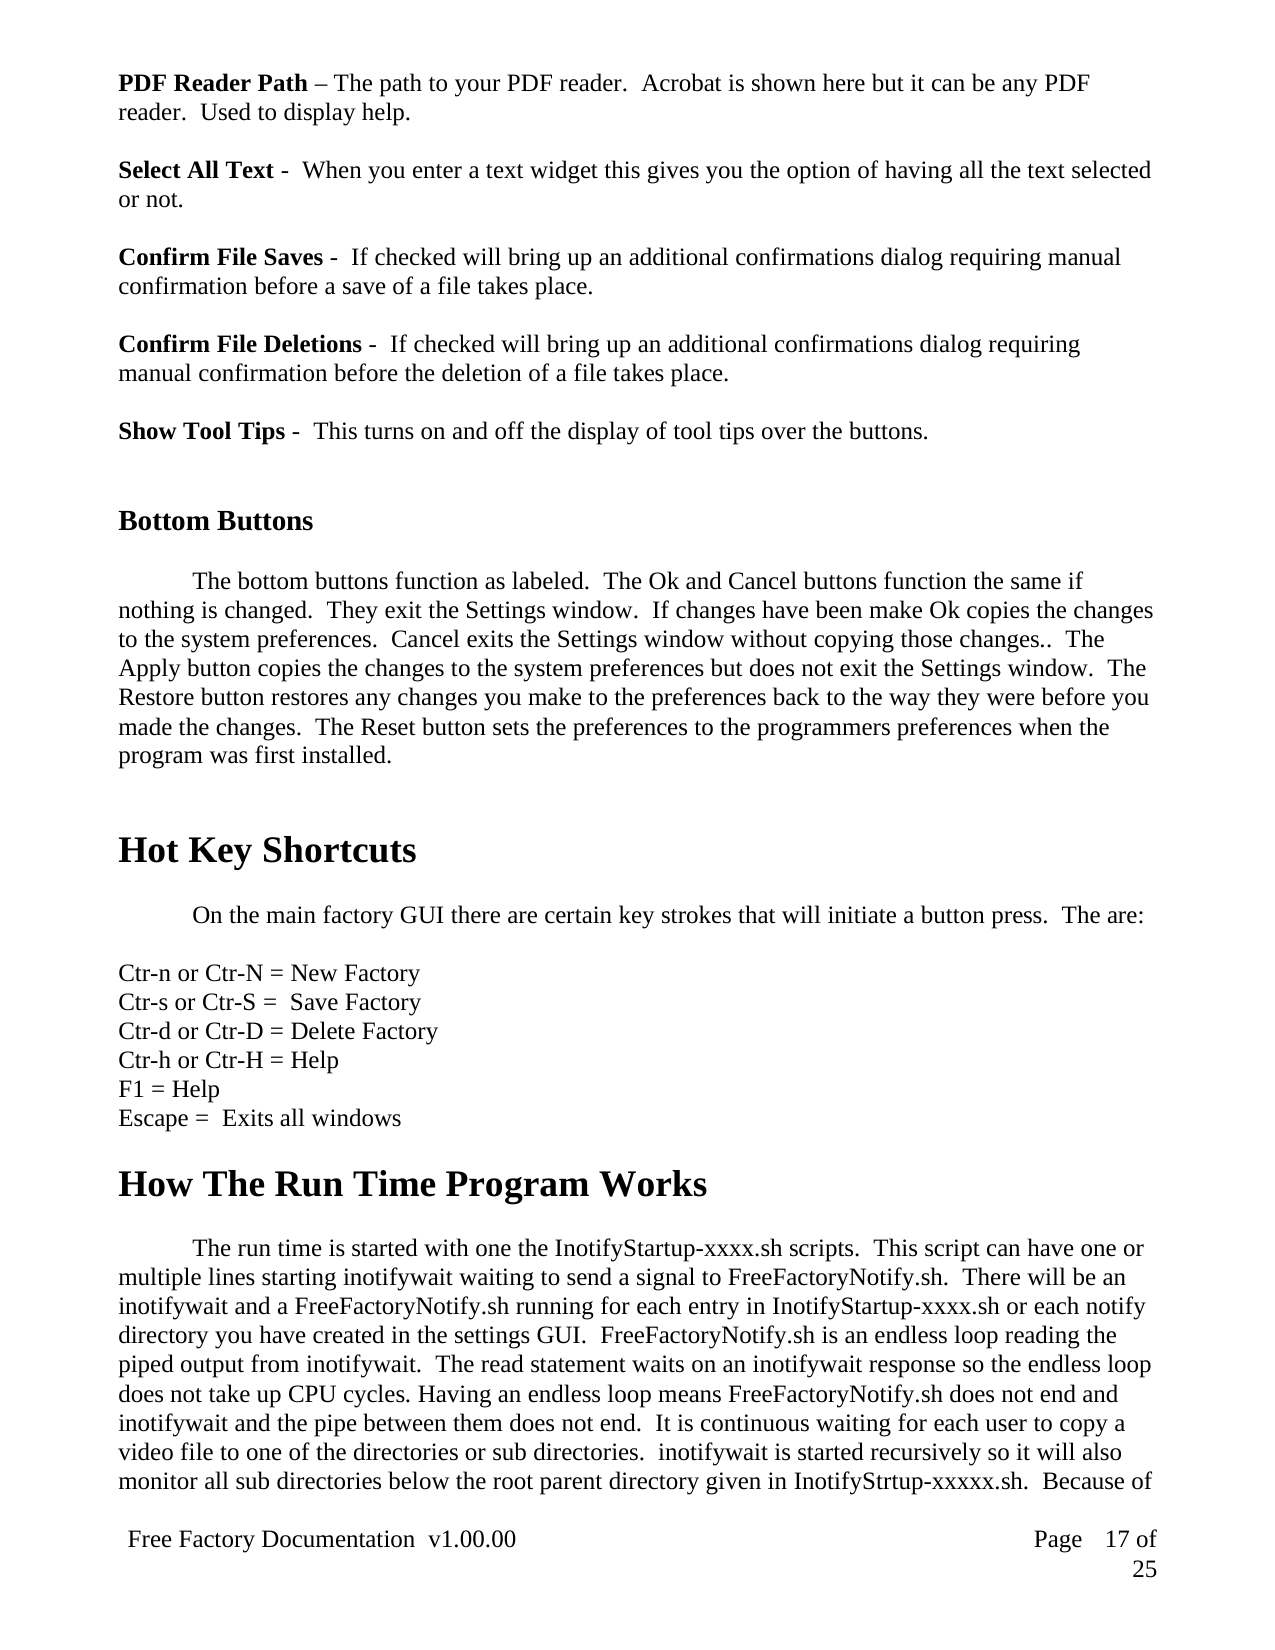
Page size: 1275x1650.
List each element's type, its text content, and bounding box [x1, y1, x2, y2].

text Confirm File Saves - If checked will bring up an additional confirmations dialog requiring manual confirmation before a save of a file takes place. [118, 242, 1157, 300]
text Ctr-s or Ctr-S = Save Factory [118, 987, 1157, 1016]
text Escape = Exits all windows [118, 1103, 1157, 1132]
text On the main factory GUI there are certain key strokes that will initiate a button press. The are: [118, 899, 1157, 929]
text Bottom Buttons [118, 503, 1157, 537]
text The bottom buttons function as labeled. The Ok and Cancel buttons function the same if nothing is changed. They exit the Settings window. If changes have been make Ok copies the changes to the system preferences. Cancel exits the Settings window without copying those changes.. The Apply button copies the changes to the system preferences but does not exit the Settings window. The Restore button restores any changes you make to the preferences back to the way they were before you made the changes. The Reset button sets the preferences to the programmers preferences when the program was first installed. [118, 566, 1157, 769]
text Hot Key Shortcuts [118, 828, 1157, 871]
text PDF Reader Path – The path to your PDF reader. Acrobat is shown here but it can be any PDF reader. Used to display help. [118, 67, 1157, 126]
text Ctr-d or Ctr-D = Delete Factory [118, 1016, 1157, 1045]
text Ctr-n or Ctr-N = New Factory [118, 958, 1157, 987]
text Confirm File Deletions - If checked will bring up an additional confirmations dialog requiring manual confirmation before the deletion of a file takes place. [118, 329, 1157, 387]
text Select All Text - When you enter a text widget this gives you the option of having all the text selected or not. [118, 155, 1157, 213]
text Ctr-h or Ctr-H = Help [118, 1045, 1157, 1074]
text How The Run Time Program Works [118, 1161, 1157, 1204]
text Show Tool Tips - This turns on and off the display of tool tips over the buttons. [118, 416, 1157, 445]
text The run time is started with one the InotifyStartup-xxxx.sh scripts. This script can have one or multiple lines starting inotifywait waiting to send a signal to FreeFactoryNotify.sh. There will be an inotifywait and a FreeFactoryNotify.sh running for each entry in InotifyStartup-xxxx.sh or each notify directory you have created in the settings GUI. FreeFactoryNotify.sh is an endless loop reading the piped output from inotifywait. The read statement waits on an inotifywait response so the endless loop does not take up CPU cycles. Having an endless loop means FreeFactoryNotify.sh does not end and inotifywait and the pipe between them does not end. It is continuous waiting for each user to copy a video file to one of the directories or sub directories. inotifywait is started recursively so it will also monitor all sub directories below the root parent directory given in InotifyStrtup-xxxxx.sh. Because of [118, 1233, 1157, 1495]
text F1 = Help [118, 1074, 1157, 1103]
